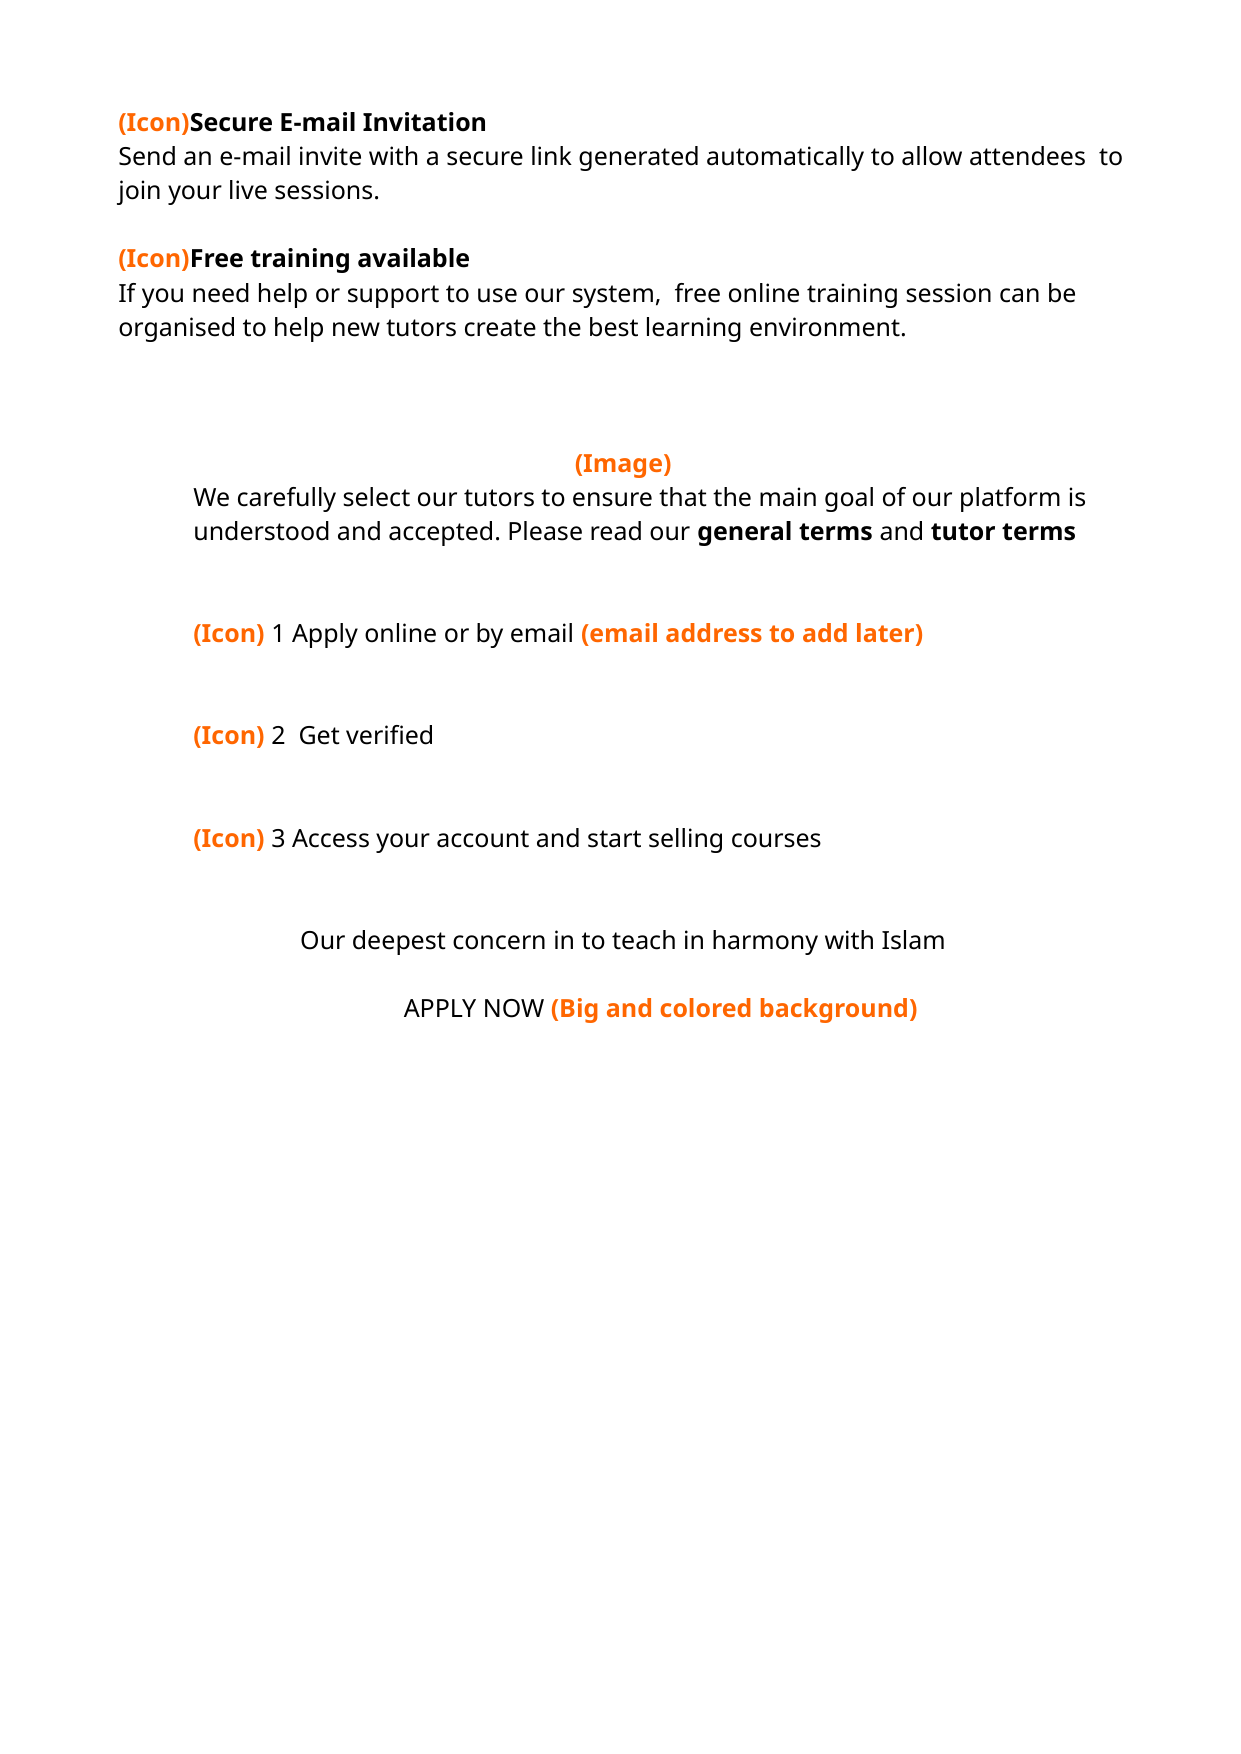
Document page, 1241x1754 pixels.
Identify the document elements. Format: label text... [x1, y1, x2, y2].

list (Icon) 2 Get verified [164, 718, 1128, 752]
text (Icon)Free training available [118, 241, 1128, 275]
list (Icon) 1 Apply online or by email (email address to add later) [164, 616, 1128, 650]
text If you need help or support to use our system, free online training session can be organised to help new tutors create the best learning environment. [118, 275, 1128, 343]
text Send an e-mail invite with a secure link generated automatically to allow attendees to join your live sessions. [118, 139, 1128, 207]
text (Icon)Secure E-mail Invitation [118, 105, 1128, 139]
list APPLY NOW (Big and colored background) [164, 991, 1128, 1024]
text Our deepest concern in to teach in harmony with Islam [118, 922, 1128, 956]
list We carefully select our tutors to ensure that the main goal of our platform is understood and accepted. Please read our general terms and tutor terms [164, 479, 1128, 548]
text (Image) [118, 446, 1128, 479]
list (Icon) 3 Access your account and start selling courses [164, 820, 1128, 854]
